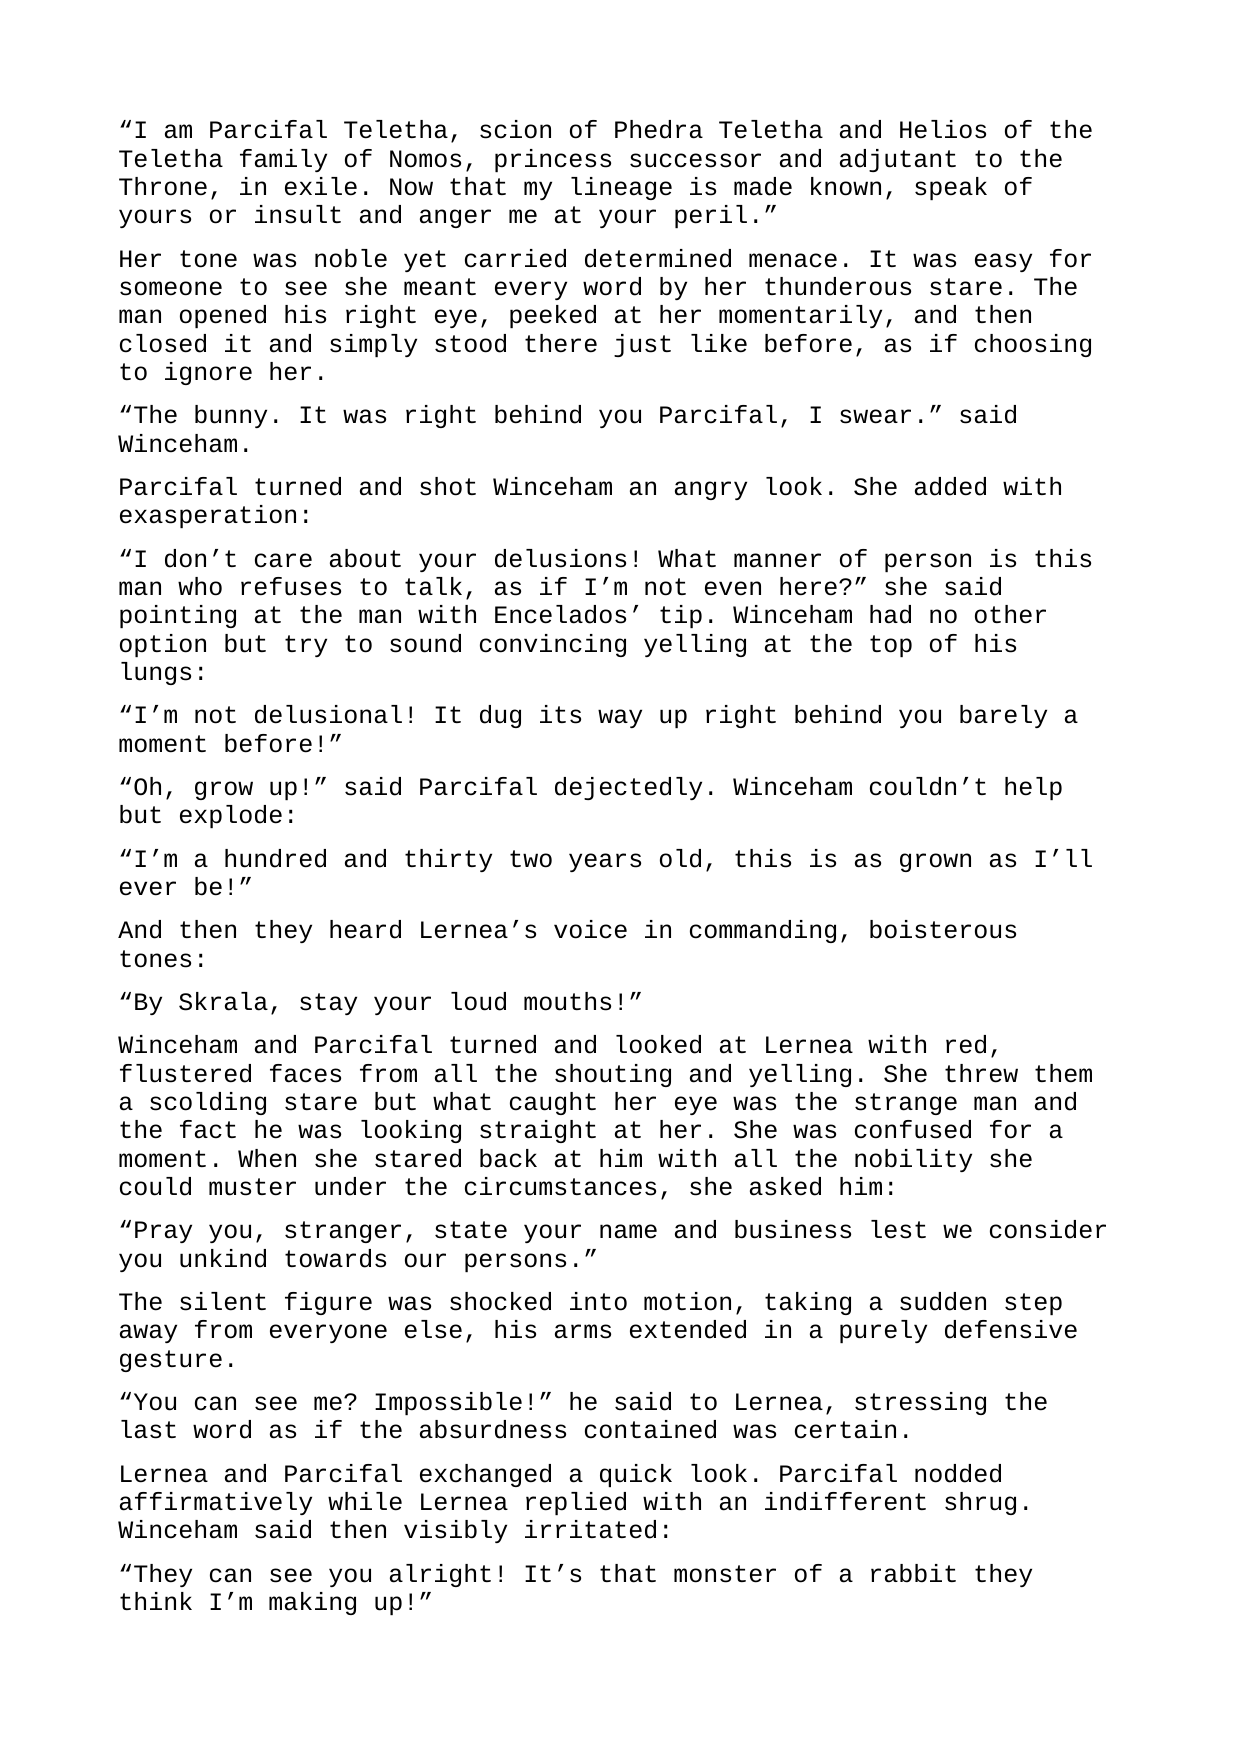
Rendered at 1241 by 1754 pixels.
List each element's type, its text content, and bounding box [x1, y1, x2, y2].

text Lernea and Parcifal exchanged a quick look. Parcifal nodded affirmatively while Lernea replied with an indifferent shrug. Winceham said then visibly irritated: [118, 1461, 1122, 1546]
text “They can see you alright! It’s that monster of a rabbit they think I’m making up!” [118, 1561, 1122, 1618]
text Winceham and Parcifal turned and looked at Lernea with red, flustered faces from all the shouting and yelling. She threw them a scolding stare but what caught her eye was the strange man and the fact he was looking straight at her. She was confused for a moment. When she stared back at him with all the nobility she could muster under the circumstances, she asked him: [118, 1033, 1122, 1203]
text “You can see me? Impossible!” he said to Lernea, stressing the last word as if the absurdness contained was certain. [118, 1390, 1122, 1446]
text The silent figure was shocked into motion, taking a sudden step away from everyone else, his arms extended in a purely defensive gesture. [118, 1290, 1122, 1375]
text Parcifal turned and shot Winceham an angry look. She added with exasperation: [118, 475, 1122, 531]
text “Oh, grow up!” said Parcifal dejectedly. Winceham couldn’t help but explode: [118, 775, 1122, 831]
text “I’m not delusional! It dug its way up right behind you barely a moment before!” [118, 703, 1122, 760]
text “By Skrala, stay your loud mouths!” [118, 990, 1122, 1018]
text “I’m a hundred and thirty two years old, this is as grown as I’ll ever be!” [118, 846, 1122, 903]
text Her tone was noble yet carried determined menace. It was easy for someone to see she meant every word by her thunderous stare. The man opened his right eye, peeked at her momentarily, and then closed it and simply stood there just like before, as if choosing to ignore her. [118, 246, 1122, 388]
text “Pray you, stranger, state your name and business lest we consider you unkind towards our persons.” [118, 1218, 1122, 1275]
text “I am Parcifal Teletha, scion of Phedra Teletha and Helios of the Teletha family of Nomos, princess successor and adjutant to the Throne, in exile. Now that my lineage is made known, speak of yours or insult and anger me at your peril.” [118, 118, 1122, 231]
text And then they heard Lernea’s voice in commanding, boisterous tones: [118, 918, 1122, 975]
text “The bunny. It was right behind you Parcifal, I swear.” said Winceham. [118, 403, 1122, 460]
text “I don’t care about your delusions! What manner of person is this man who refuses to talk, as if I’m not even here?” she said pointing at the man with Encelados’ tip. Winceham had no other option but try to sound convincing yelling at the top of his lungs: [118, 546, 1122, 688]
